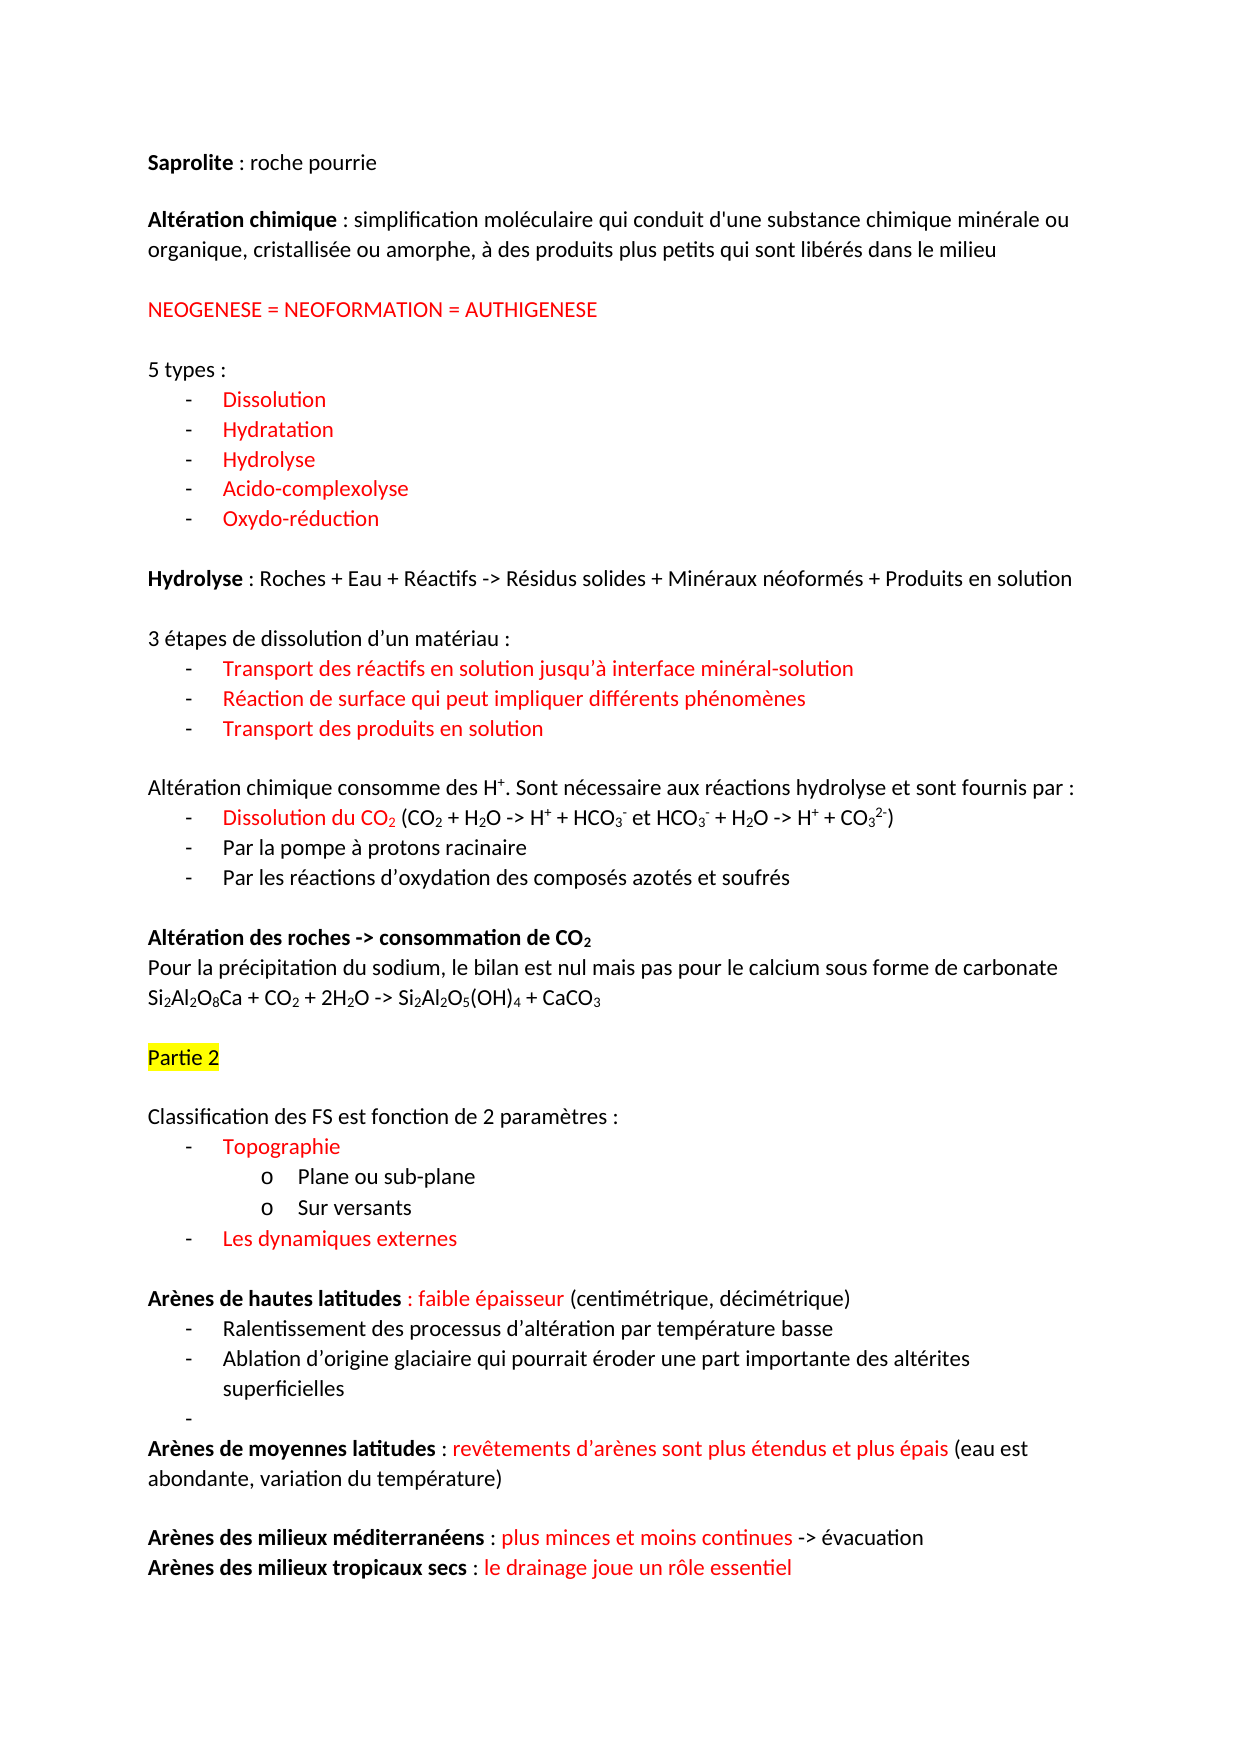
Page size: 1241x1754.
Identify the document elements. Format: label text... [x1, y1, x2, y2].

text Altération chimique consomme des H+. Sont nécessaire aux réactions hydrolyse et sont fournis par : [148, 773, 1093, 802]
text NEOGENESE = NEOFORMATION = AUTHIGENESE [148, 295, 1093, 323]
list Dissolution du CO2 (CO2 + H2O -> H+ + HCO3- et HCO3- + H2O -> H+ + CO32-) [185, 803, 1093, 831]
text Classification des FS est fonction de 2 paramètres : [148, 1102, 1093, 1130]
text Saprolite : roche pourrie [148, 148, 1093, 176]
text 3 étapes de dissolution d’un matériau : [148, 624, 1093, 652]
list Ablation d’origine glaciaire qui pourrait éroder une part importante des altérites superficielles [185, 1344, 1093, 1402]
list Les dynamiques externes [185, 1224, 1093, 1252]
list Réaction de surface qui peut impliquer différents phénomènes [185, 684, 1093, 712]
list Par les réactions d’oxydation des composés azotés et soufrés [185, 863, 1093, 891]
list Topographie [185, 1132, 1093, 1160]
text Altération des roches -> consommation de CO2 [148, 923, 1093, 951]
list Acido-complexolyse [185, 474, 1093, 503]
list Hydrolyse [185, 445, 1093, 473]
text 5 types : [148, 355, 1093, 383]
text Arènes des milieux tropicaux secs : le drainage joue un rôle essentiel [148, 1553, 1093, 1581]
text Arènes de moyennes latitudes : revêtements d’arènes sont plus étendus et plus épais (eau est abondante, variation du température) [148, 1434, 1093, 1492]
list Hydratation [185, 415, 1093, 443]
text Altération chimique : simplification moléculaire qui conduit d'une substance chimique minérale ou organique, cristallisée ou amorphe, à des produits plus petits qui sont libérés dans le milieu [148, 206, 1093, 263]
text Arènes de hautes latitudes : faible épaisseur (centimétrique, décimétrique) [148, 1284, 1093, 1312]
list Ralentissement des processus d’altération par température basse [185, 1314, 1093, 1342]
list Transport des produits en solution [185, 714, 1093, 742]
text Partie 2 [148, 1043, 1093, 1071]
text Si2Al2O8Ca + CO2 + 2H2O -> Si2Al2O5(OH)4 + CaCO3 [148, 983, 1093, 1011]
text Hydrolyse : Roches + Eau + Réactifs -> Résidus solides + Minéraux néoformés + Produits en solution [148, 564, 1093, 592]
list Transport des réactifs en solution jusqu’à interface minéral-solution [185, 654, 1093, 682]
list Dissolution [185, 385, 1093, 413]
text Arènes des milieux méditerranéens : plus minces et moins continues -> évacuation [148, 1523, 1093, 1551]
list Plane ou sub-plane [260, 1162, 1093, 1191]
list Par la pompe à protons racinaire [185, 833, 1093, 861]
text Pour la précipitation du sodium, le bilan est nul mais pas pour le calcium sous forme de carbonate [148, 953, 1093, 981]
list Sur versants [260, 1193, 1093, 1222]
list Oxydo-réduction [185, 504, 1093, 532]
